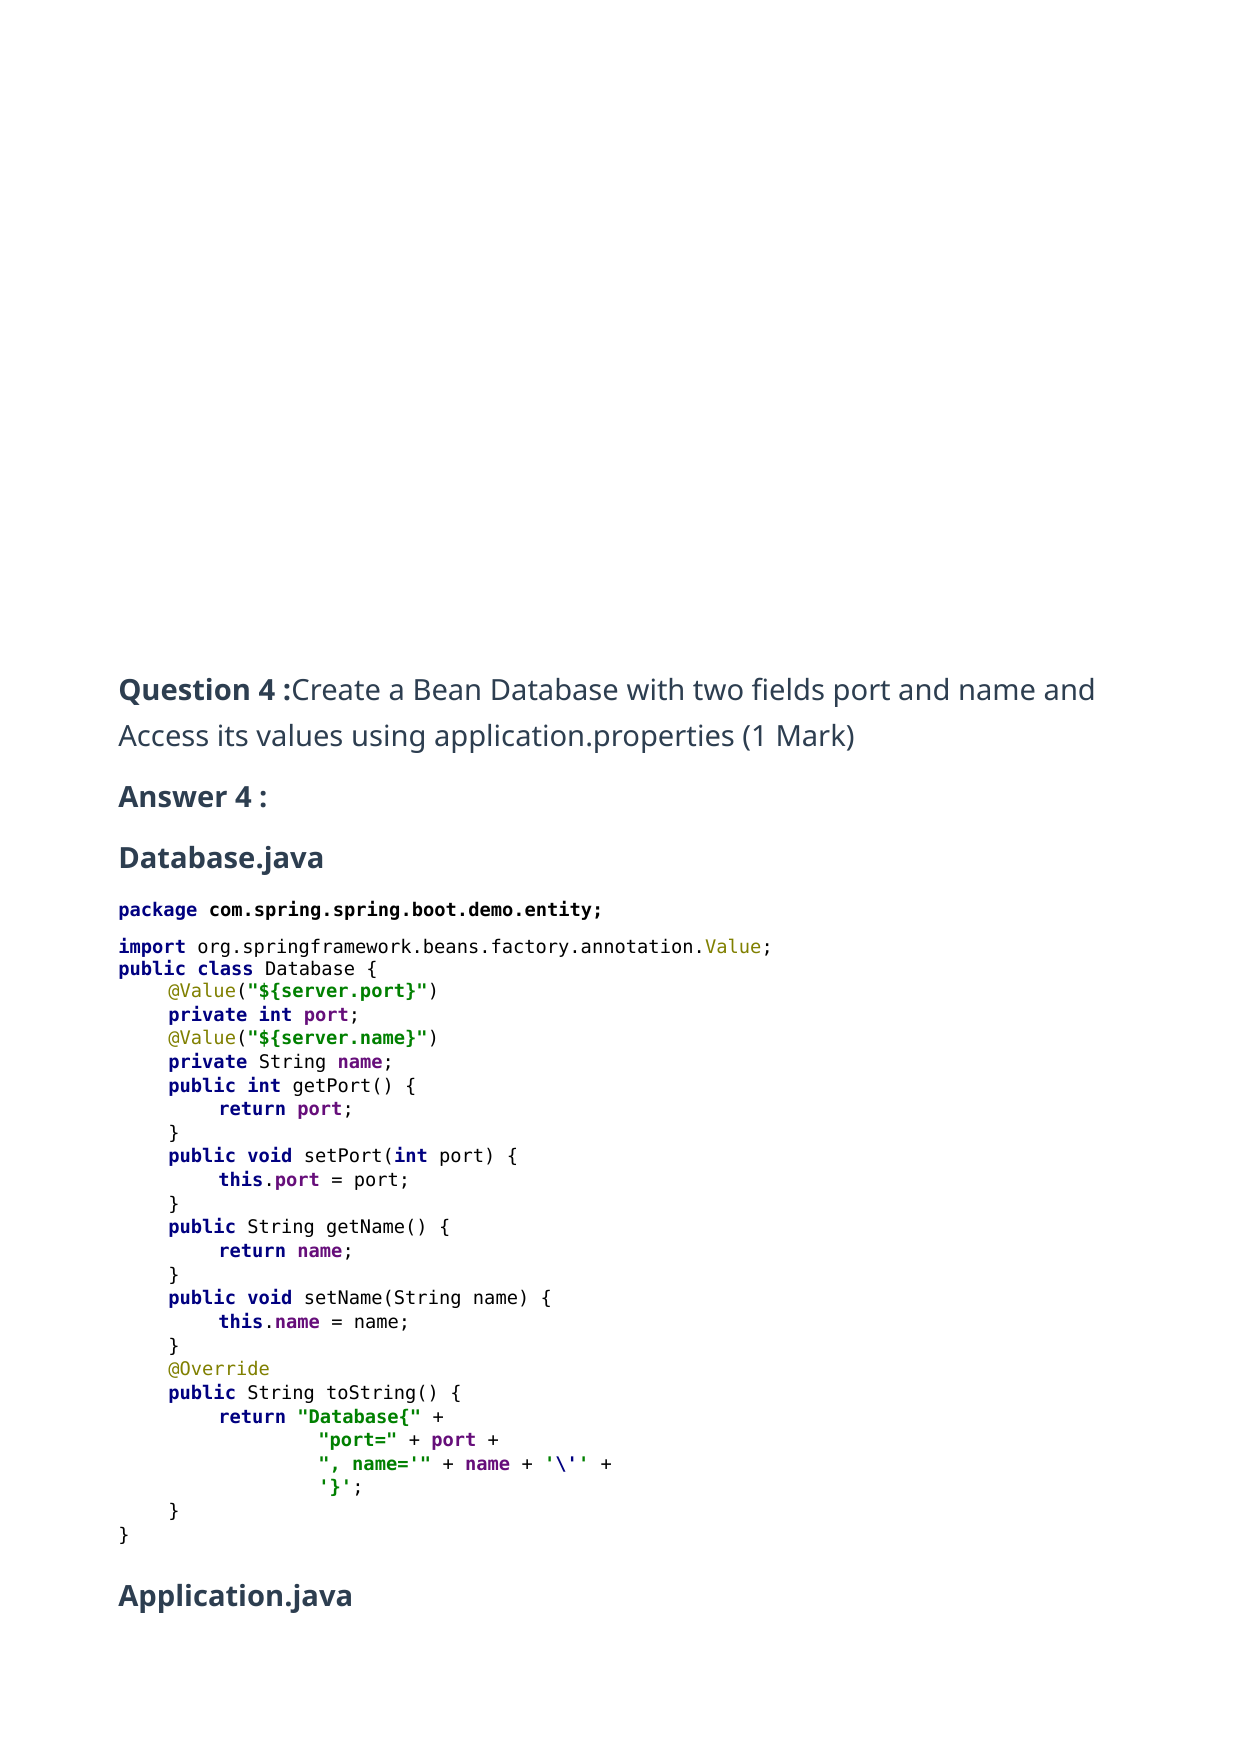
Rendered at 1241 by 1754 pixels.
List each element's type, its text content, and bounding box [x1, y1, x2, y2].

text @Override [118, 1358, 1122, 1382]
text return port; [118, 1098, 1122, 1122]
text return name; [118, 1240, 1122, 1264]
text return "Database{" + [118, 1406, 1122, 1429]
text private String name; [118, 1051, 1122, 1074]
text "port=" + port + [118, 1429, 1122, 1453]
text public void setPort(int port) { [118, 1146, 1122, 1169]
text public class Database { [118, 958, 1122, 980]
text @Value("${server.port}") [118, 980, 1122, 1004]
text } [118, 1500, 1122, 1524]
text this.name = name; [118, 1311, 1122, 1335]
text package com.spring.spring.boot.demo.entity; [118, 899, 1122, 921]
text } [118, 1122, 1122, 1146]
text this.port = port; [118, 1169, 1122, 1193]
text public void setName(String name) { [118, 1287, 1122, 1311]
text public String toString() { [118, 1382, 1122, 1406]
text Answer 4 : [118, 776, 1122, 816]
text } [118, 1193, 1122, 1216]
text Application.java [118, 1575, 1122, 1615]
text @Value("${server.name}") [118, 1027, 1122, 1051]
text } [118, 1335, 1122, 1358]
text public int getPort() { [118, 1074, 1122, 1098]
text public String getName() { [118, 1216, 1122, 1240]
text private int port; [118, 1004, 1122, 1027]
text Question 4 :Create a Bean Database with two fields port and name and Access its values using application.properties (1 Mark) [118, 669, 1122, 755]
text import org.springframework.beans.factory.annotation.Value; [118, 936, 1122, 958]
text '}'; [118, 1477, 1122, 1500]
text } [118, 1524, 1122, 1546]
text ", name='" + name + '\'' + [118, 1453, 1122, 1477]
text } [118, 1264, 1122, 1287]
text Database.java [118, 837, 1122, 877]
